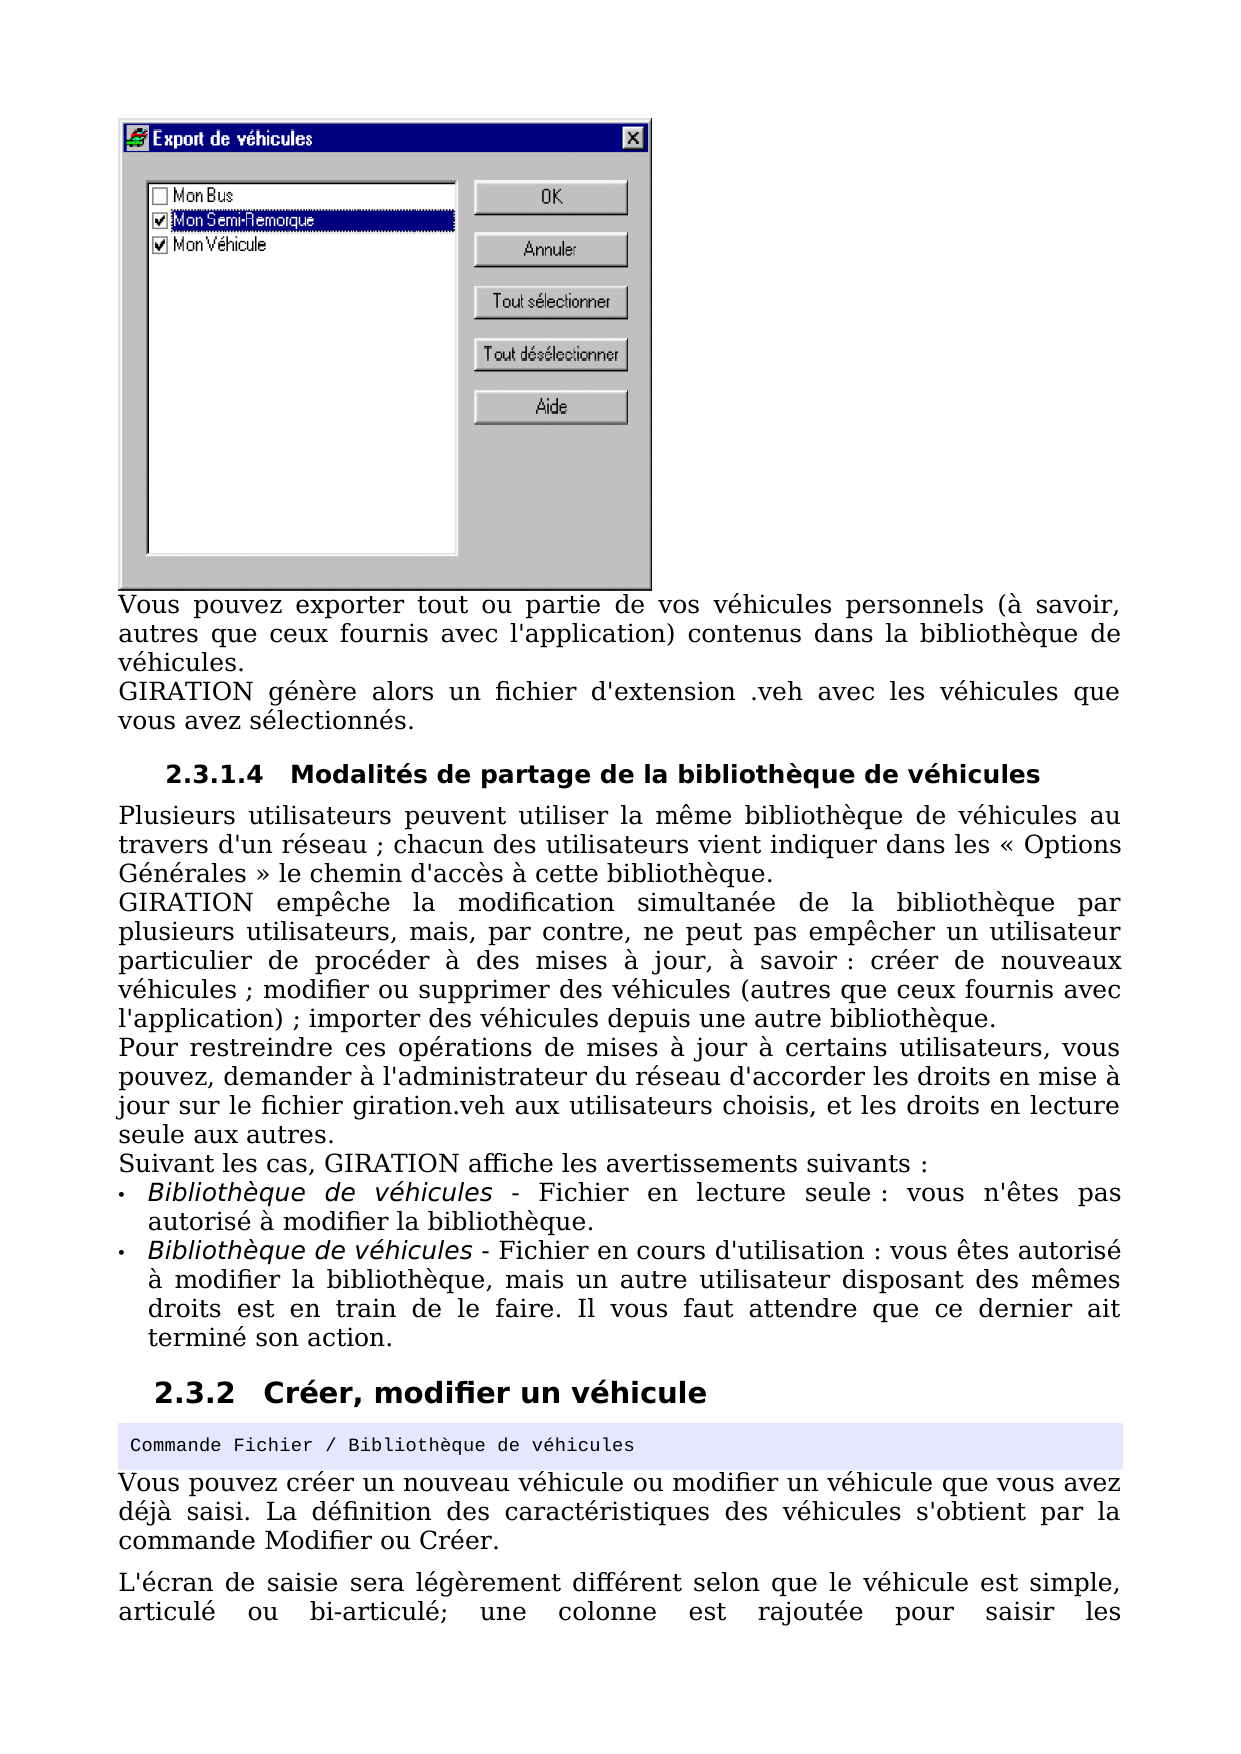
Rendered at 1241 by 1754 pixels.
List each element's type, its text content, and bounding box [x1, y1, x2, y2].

text GIRATION génère alors un fichier d'extension .veh avec les véhicules que vous avez sélectionnés. [118, 677, 1122, 735]
subtitle Créer, modifier un véhicule [153, 1377, 1122, 1411]
picture [118, 118, 652, 591]
text Pour restreindre ces opérations de mises à jour à certains utilisateurs, vous pouvez, demander à l'administrateur du réseau d'accorder les droits en mise à jour sur le fichier giration.veh aux utilisateurs choisis, et les droits en lecture seule aux autres. [118, 1033, 1122, 1149]
text Vous pouvez exporter tout ou partie de vos véhicules personnels (à savoir, autres que ceux fournis avec l'application) contenus dans la bibliothèque de véhicules. [118, 118, 1122, 677]
list Bibliothèque de véhicules - Fichier en lecture seule : vous n'êtes pas autorisé à modifier la bibliothèque. [118, 1178, 1122, 1236]
text GIRATION empêche la modification simultanée de la bibliothèque par plusieurs utilisateurs, mais, par contre, ne peut pas empêcher un utilisateur particulier de procéder à des mises à jour, à savoir : créer de nouveaux véhicules ; modifier ou supprimer des véhicules (autres que ceux fournis avec l'application) ; importer des véhicules depuis une autre bibliothèque. [118, 889, 1122, 1033]
text Suivant les cas, GIRATION affiche les avertissements suivants : [118, 1149, 1122, 1178]
list Commande Fichier / Bibliothèque de véhicules [119, 1425, 1122, 1469]
list Bibliothèque de véhicules - Fichier en cours d'utilisation : vous êtes autorisé à modifier la bibliothèque, mais un autre utilisateur disposant des mêmes droits est en train de le faire. Il vous faut attendre que ce dernier ait terminé son action. [118, 1236, 1122, 1352]
text Vous pouvez créer un nouveau véhicule ou modifier un véhicule que vous avez déjà saisi. La définition des caractéristiques des véhicules s'obtient par la commande Modifier ou Créer. [118, 1470, 1122, 1556]
subtitle Modalités de partage de la bibliothèque de véhicules [165, 760, 1122, 789]
text L'écran de saisie sera légèrement différent selon que le véhicule est simple, articulé ou bi-articulé; une colonne est rajoutée pour saisir les [118, 1568, 1122, 1626]
text Plusieurs utilisateurs peuvent utiliser la même bibliothèque de véhicules au travers d'un réseau ; chacun des utilisateurs vient indiquer dans les « Options Générales » le chemin d'accès à cette bibliothèque. [118, 802, 1122, 889]
